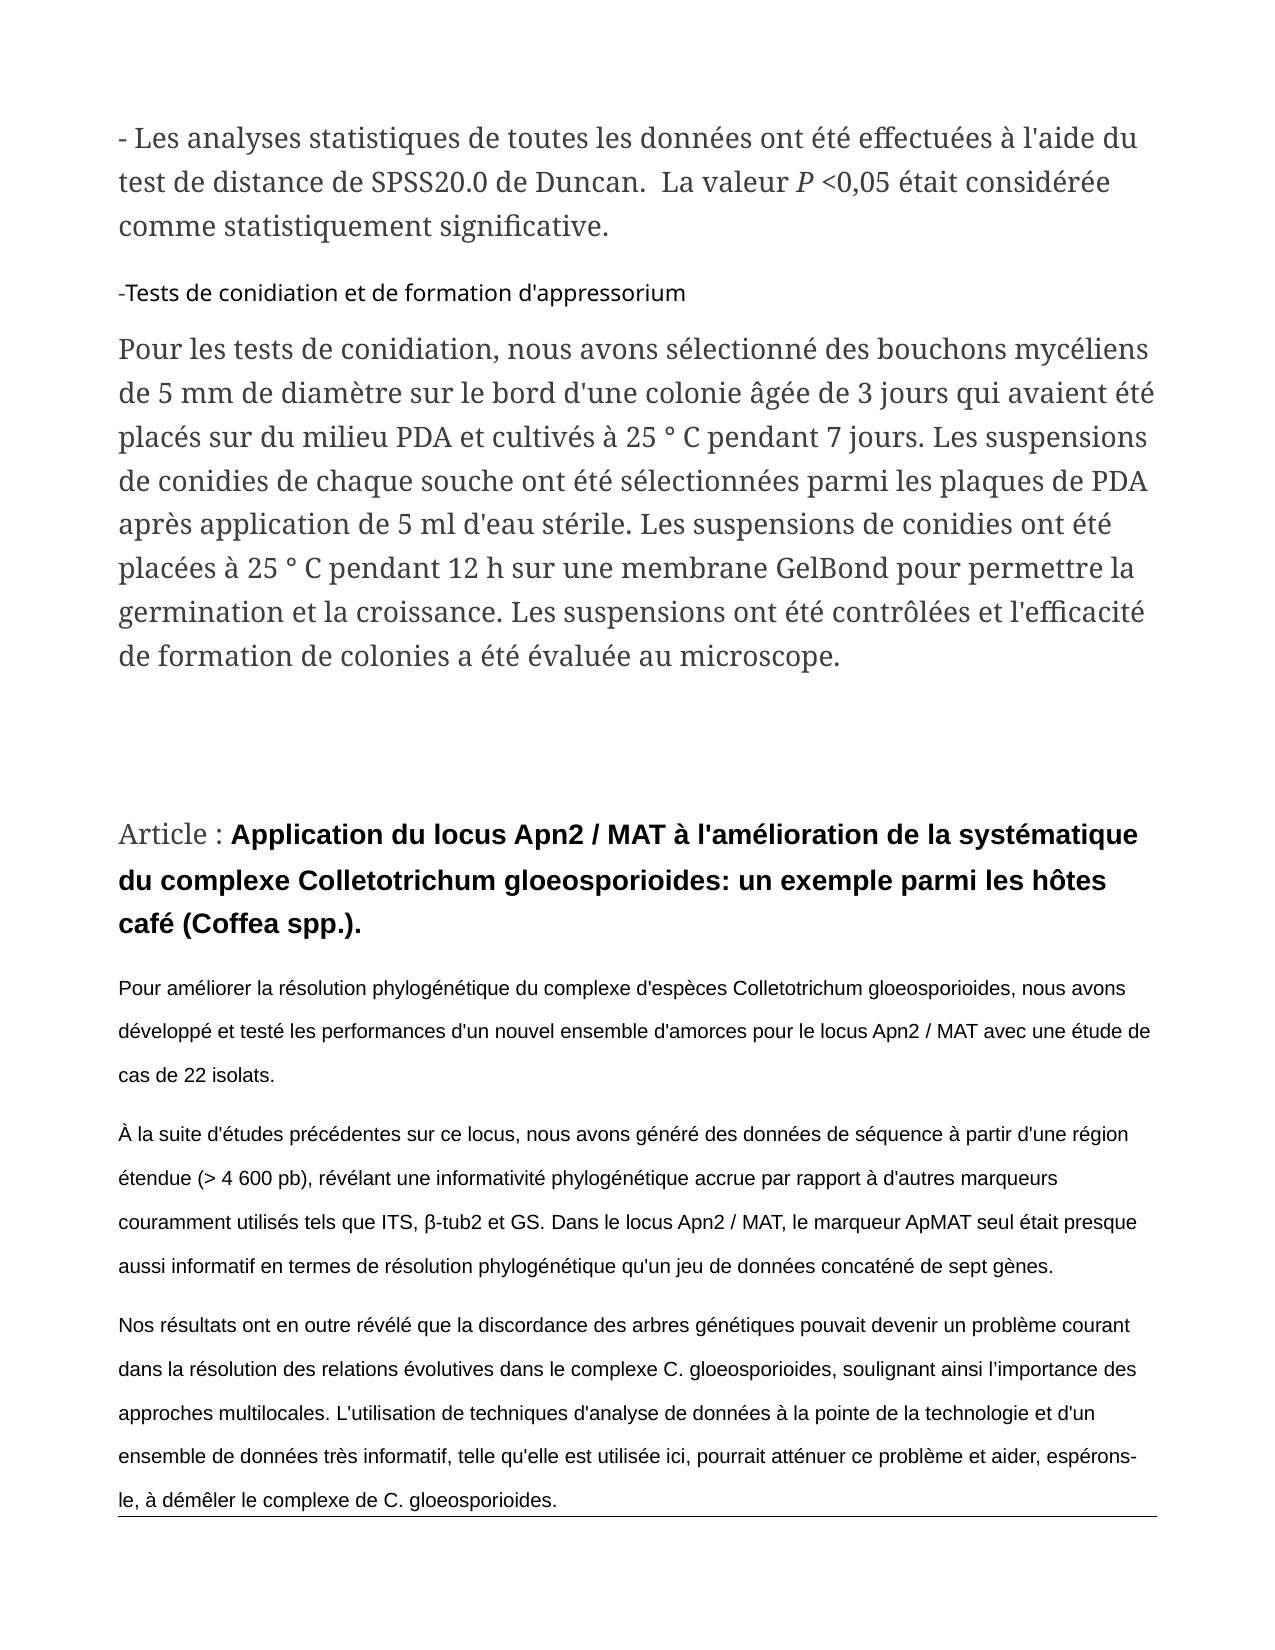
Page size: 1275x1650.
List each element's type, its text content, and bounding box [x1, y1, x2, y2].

text - Les analyses statistiques de toutes les données ont été effectuées à l'aide du test de distance de SPSS20.0 de Duncan. La valeur P <0,05 était considérée comme statistiquement significative. [118, 118, 1157, 244]
subtitle -Tests de conidiation et de formation d'appressorium [118, 265, 1157, 309]
text Article : Application du locus Apn2 / MAT à l'amélioration de la systématique du complexe Colletotrichum gloeosporioides: un exemple parmi les hôtes café (Coffea spp.). [118, 809, 1157, 940]
text Pour améliorer la résolution phylogénétique du complexe d'espèces Colletotrichum gloeosporioides, nous avons développé et testé les performances d'un nouvel ensemble d'amorces pour le locus Apn2 / MAT avec une étude de cas de 22 isolats. [118, 956, 1157, 1087]
text À la suite d'études précédentes sur ce locus, nous avons généré des données de séquence à partir d'une région étendue (> 4 600 pb), révélant une informativité phylogénétique accrue par rapport à d'autres marqueurs couramment utilisés tels que ITS, β-tub2 et GS. Dans le locus Apn2 / MAT, le marqueur ApMAT seul était presque aussi informatif en termes de résolution phylogénétique qu'un jeu de données concaténé de sept gènes. [118, 1102, 1157, 1277]
text Nos résultats ont en outre révélé que la discordance des arbres génétiques pouvait devenir un problème courant dans la résolution des relations évolutives dans le complexe C. gloeosporioides, soulignant ainsi l’importance des approches multilocales. L'utilisation de techniques d'analyse de données à la pointe de la technologie et d'un ensemble de données très informatif, telle qu'elle est utilisée ici, pourrait atténuer ce problème et aider, espérons-le, à démêler le complexe de C. gloeosporioides. [118, 1293, 1157, 1516]
text Pour les tests de conidiation, nous avons sélectionné des bouchons mycéliens de 5 mm de diamètre sur le bord d'une colonie âgée de 3 jours qui avaient été placés sur du milieu PDA et cultivés à 25 ° C pendant 7 jours. Les suspensions de conidies de chaque souche ont été sélectionnées parmi les plaques de PDA après application de 5 ml d'eau stérile. Les suspensions de conidies ont été placées à 25 ° C pendant 12 h sur une membrane GelBond pour permettre la germination et la croissance. Les suspensions ont été contrôlées et l'efficacité de formation de colonies a été évaluée au microscope. [118, 324, 1157, 674]
